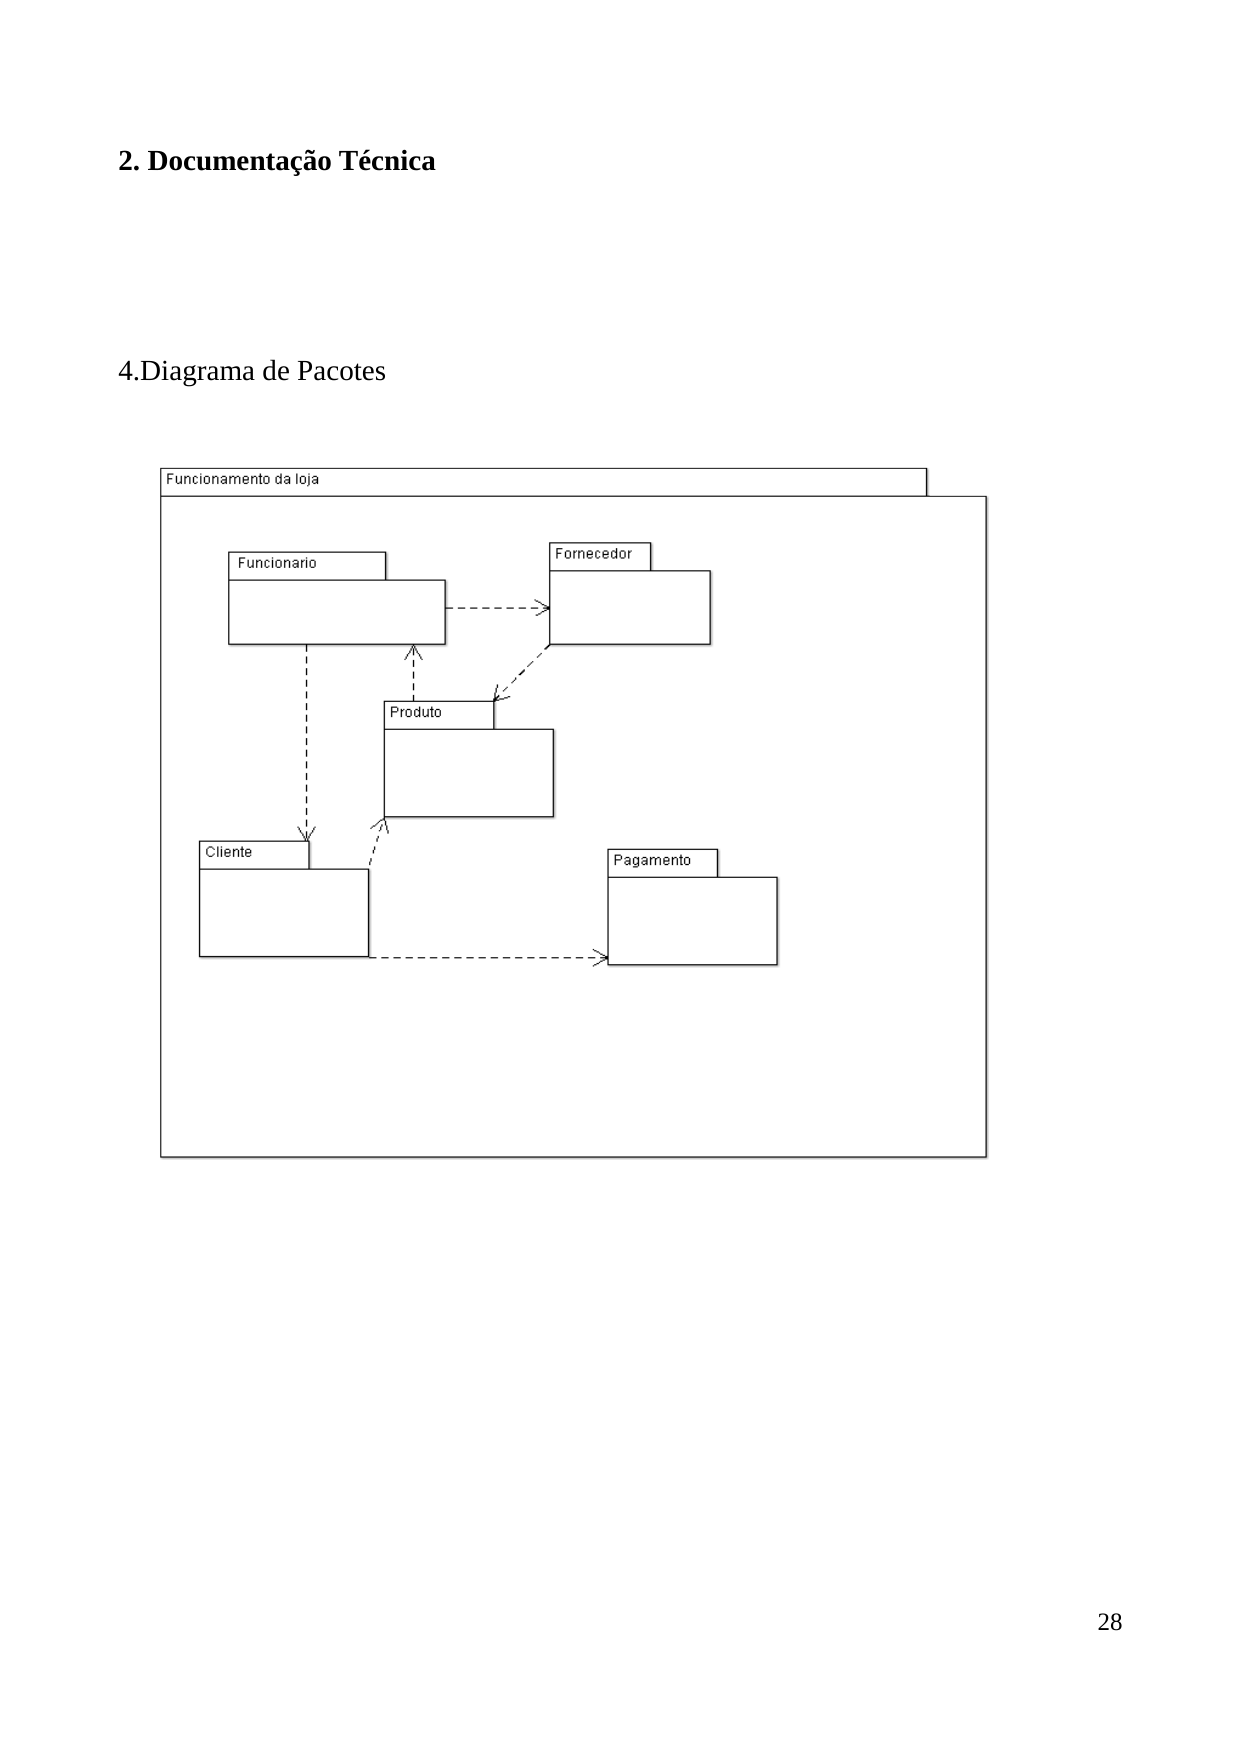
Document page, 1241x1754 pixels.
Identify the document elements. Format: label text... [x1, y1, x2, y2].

text 4.Diagrama de Pacotes [118, 353, 1122, 387]
subtitle 2. Documentação Técnica [118, 143, 1122, 177]
picture [24, 392, 1123, 1343]
